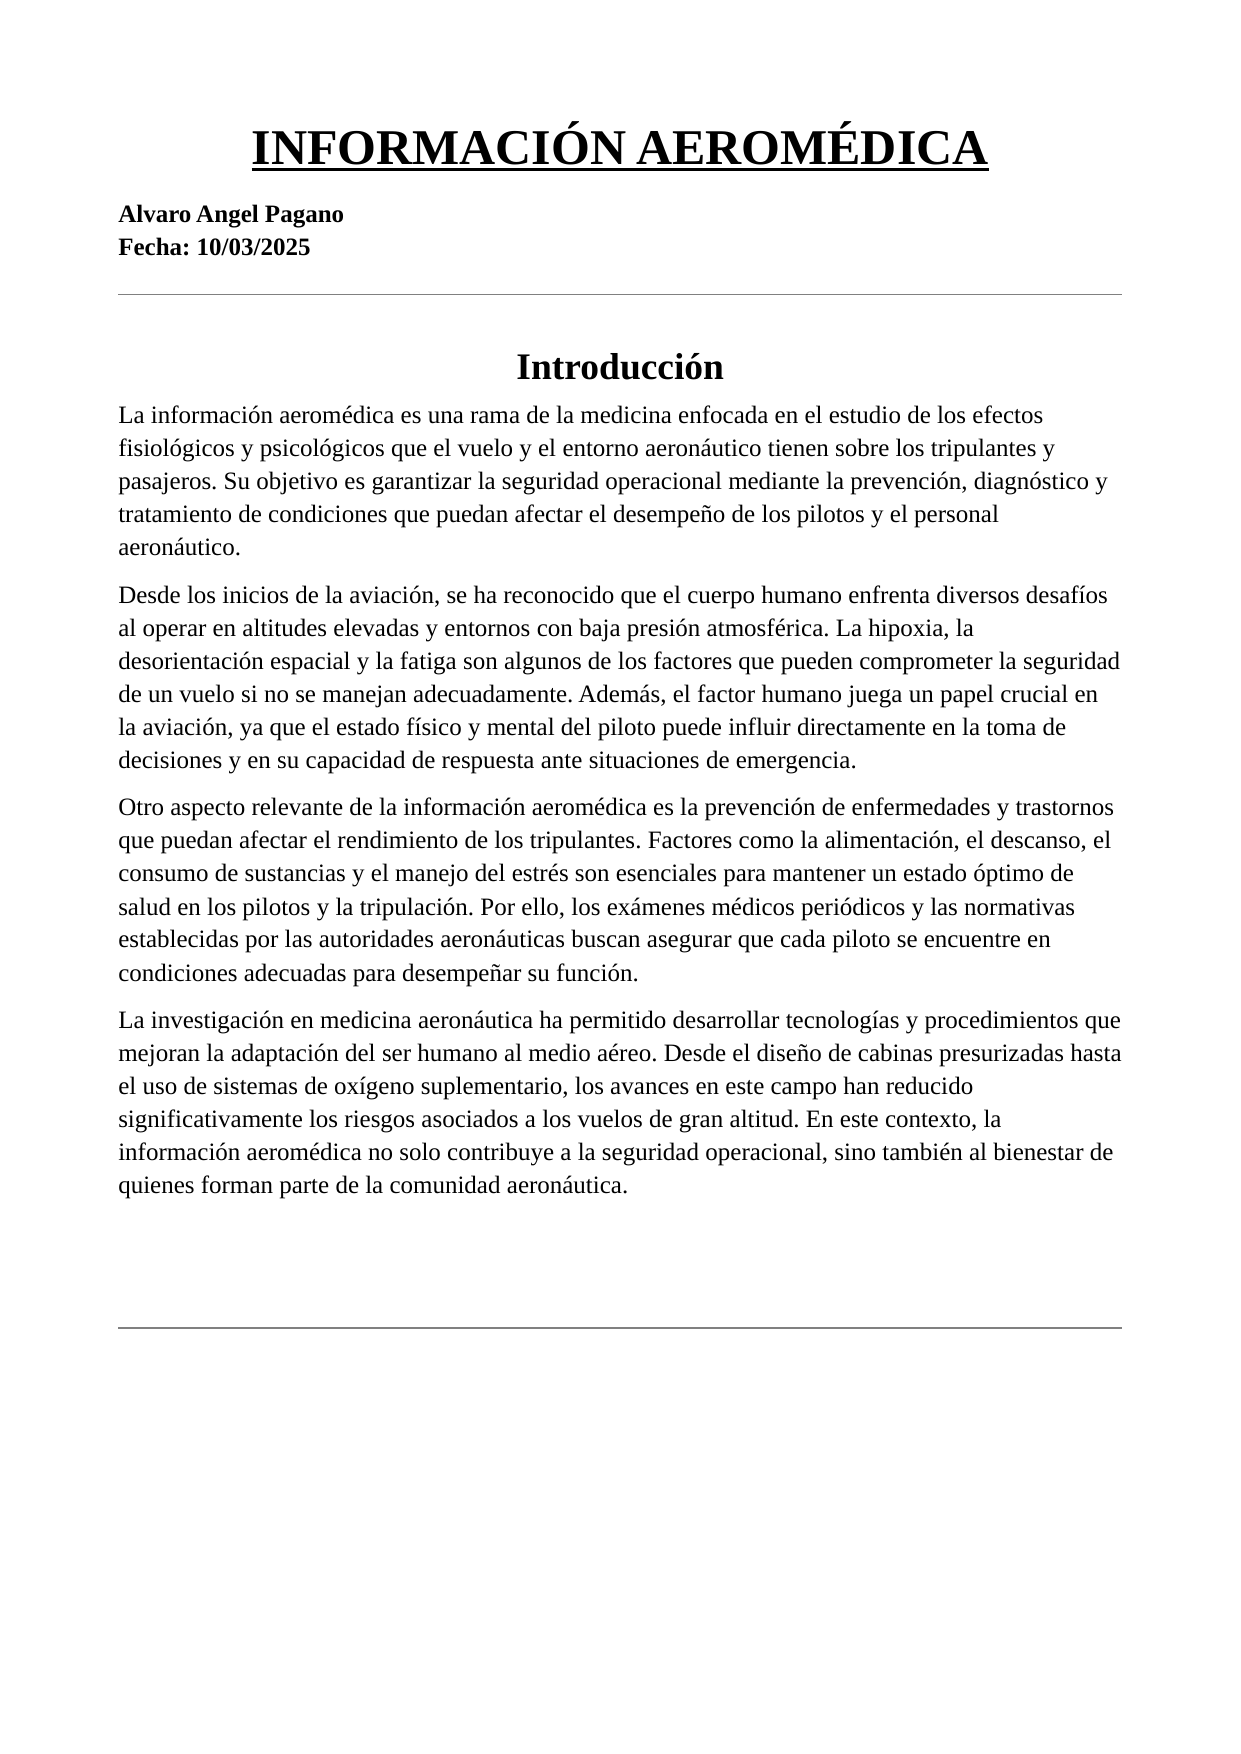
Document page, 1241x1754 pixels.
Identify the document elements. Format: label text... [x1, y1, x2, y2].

text INFORMACIÓN AEROMÉDICA [118, 118, 1122, 176]
text Desde los inicios de la aviación, se ha reconocido que el cuerpo humano enfrenta diversos desafíos al operar en altitudes elevadas y entornos con baja presión atmosférica. La hipoxia, la desorientación espacial y la fatiga son algunos de los factores que pueden comprometer la seguridad de un vuelo si no se manejan adecuadamente. Además, el factor humano juega un papel crucial en la aviación, ya que el estado físico y mental del piloto puede influir directamente en la toma de decisiones y en su capacidad de respuesta ante situaciones de emergencia. [118, 580, 1122, 774]
text La investigación en medicina aeronáutica ha permitido desarrollar tecnologías y procedimientos que mejoran la adaptación del ser humano al medio aéreo. Desde el diseño de cabinas presurizadas hasta el uso de sistemas de oxígeno suplementario, los avances en este campo han reducido significativamente los riesgos asociados a los vuelos de gran altitud. En este contexto, la información aeromédica no solo contribuye a la seguridad operacional, sino también al bienestar de quienes forman parte de la comunidad aeronáutica. [118, 1005, 1122, 1199]
text Otro aspecto relevante de la información aeromédica es la prevención de enfermedades y trastornos que puedan afectar el rendimiento de los tripulantes. Factores como la alimentación, el descanso, el consumo de sustancias y el manejo del estrés son esenciales para mantener un estado óptimo de salud en los pilotos y la tripulación. Por ello, los exámenes médicos periódicos y las normativas establecidas por las autoridades aeronáuticas buscan asegurar que cada piloto se encuentre en condiciones adecuadas para desempeñar su función. [118, 792, 1122, 986]
subtitle Introducción [118, 344, 1122, 388]
text Alvaro Angel Pagano Fecha: 10/03/2025 [118, 199, 1122, 261]
text La información aeromédica es una rama de la medicina enfocada en el estudio de los efectos fisiológicos y psicológicos que el vuelo y el entorno aeronáutico tienen sobre los tripulantes y pasajeros. Su objetivo es garantizar la seguridad operacional mediante la prevención, diagnóstico y tratamiento de condiciones que puedan afectar el desempeño de los pilotos y el personal aeronáutico. [118, 400, 1122, 561]
